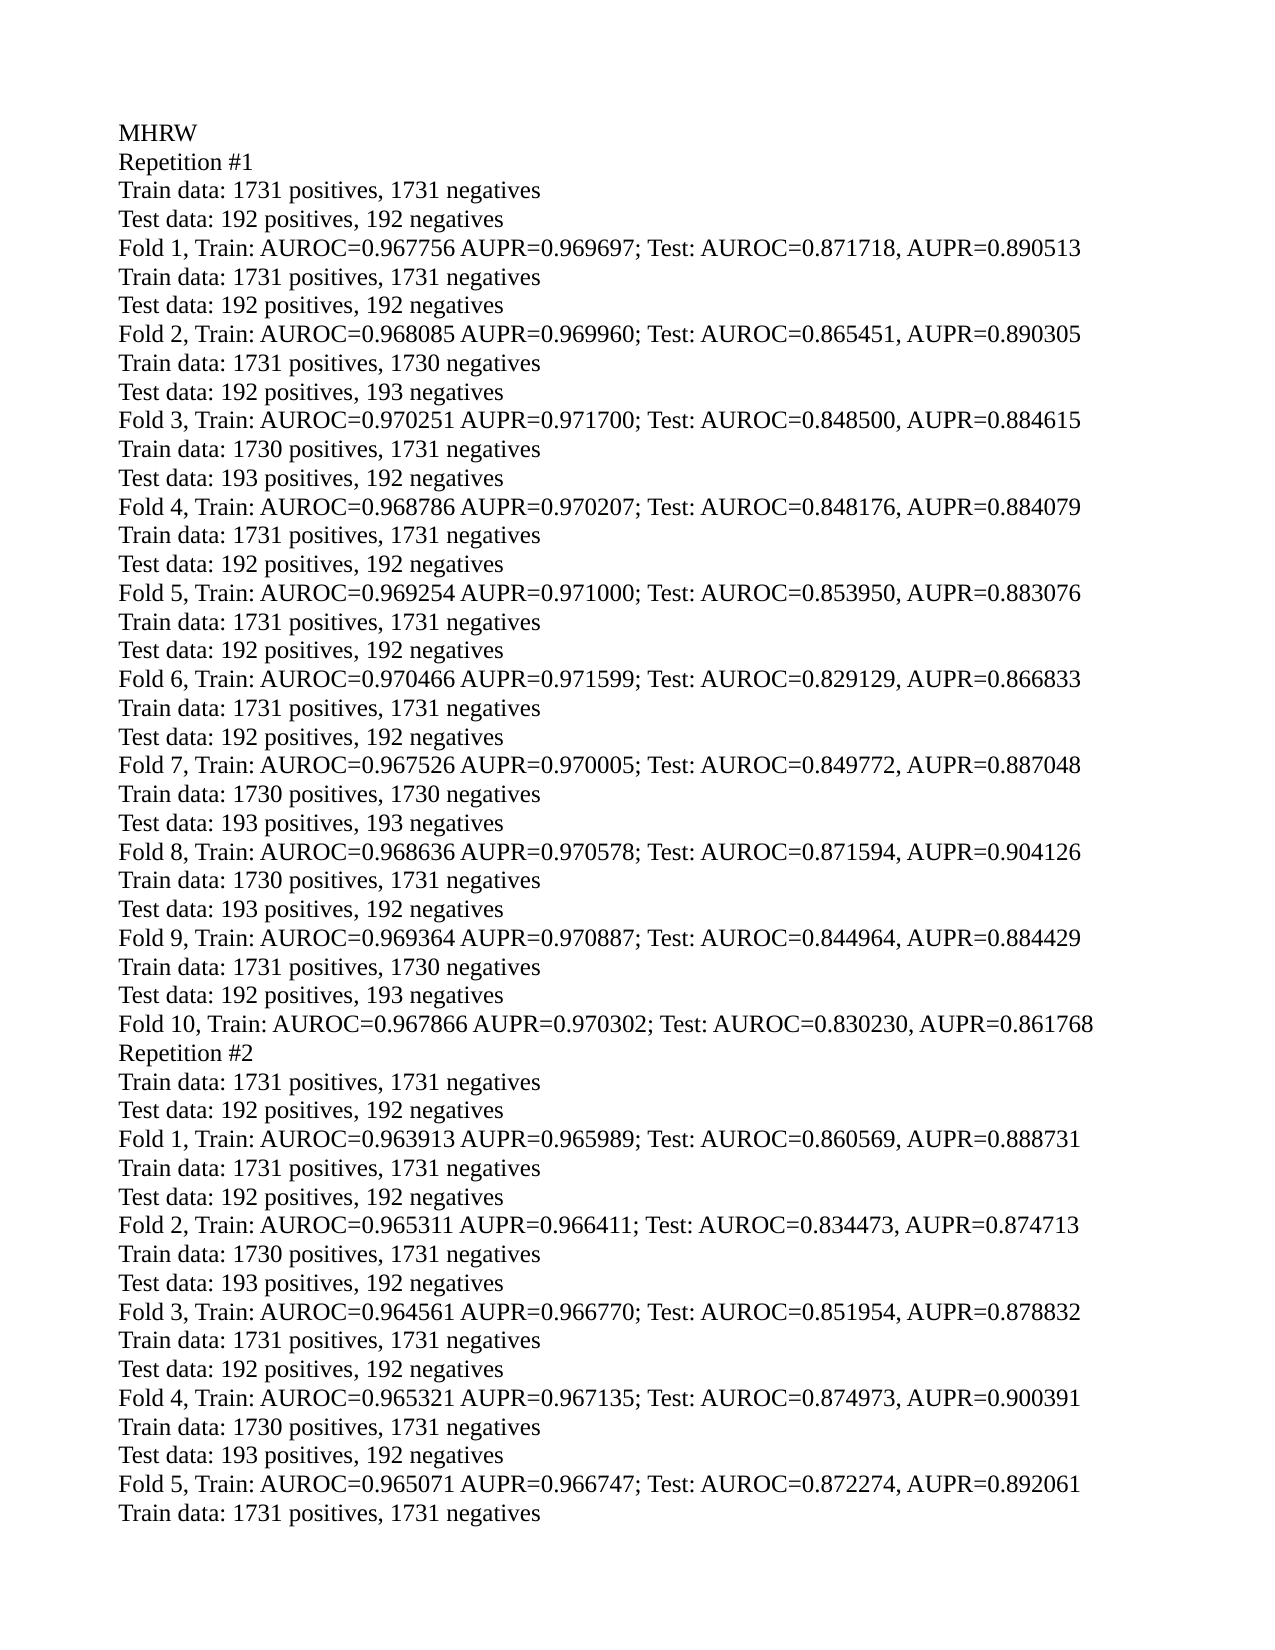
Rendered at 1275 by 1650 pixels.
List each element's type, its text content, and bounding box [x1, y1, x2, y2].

text Fold 5, Train: AUROC=0.965071 AUPR=0.966747; Test: AUROC=0.872274, AUPR=0.892061 [118, 1469, 1157, 1498]
text Fold 10, Train: AUROC=0.967866 AUPR=0.970302; Test: AUROC=0.830230, AUPR=0.861768 [118, 1009, 1157, 1038]
text Test data: 192 positives, 192 negatives [118, 1354, 1157, 1383]
text Train data: 1731 positives, 1731 negatives [118, 521, 1157, 549]
text Test data: 192 positives, 192 negatives [118, 204, 1157, 233]
text Test data: 193 positives, 192 negatives [118, 894, 1157, 923]
text Train data: 1730 positives, 1731 negatives [118, 434, 1157, 463]
text Fold 2, Train: AUROC=0.968085 AUPR=0.969960; Test: AUROC=0.865451, AUPR=0.890305 [118, 319, 1157, 348]
text Train data: 1730 positives, 1731 negatives [118, 1412, 1157, 1441]
text Test data: 192 positives, 192 negatives [118, 1096, 1157, 1124]
text Test data: 192 positives, 193 negatives [118, 377, 1157, 406]
text Repetition #1 [118, 147, 1157, 176]
text Fold 1, Train: AUROC=0.963913 AUPR=0.965989; Test: AUROC=0.860569, AUPR=0.888731 [118, 1124, 1157, 1153]
text Train data: 1731 positives, 1731 negatives [118, 1067, 1157, 1096]
text Train data: 1731 positives, 1731 negatives [118, 176, 1157, 204]
text Train data: 1731 positives, 1731 negatives [118, 1153, 1157, 1182]
text Fold 3, Train: AUROC=0.964561 AUPR=0.966770; Test: AUROC=0.851954, AUPR=0.878832 [118, 1297, 1157, 1326]
text Train data: 1731 positives, 1731 negatives [118, 1326, 1157, 1354]
text Test data: 192 positives, 192 negatives [118, 722, 1157, 751]
text Train data: 1731 positives, 1731 negatives [118, 693, 1157, 722]
text Train data: 1730 positives, 1730 negatives [118, 779, 1157, 808]
text Fold 4, Train: AUROC=0.968786 AUPR=0.970207; Test: AUROC=0.848176, AUPR=0.884079 [118, 492, 1157, 521]
text Train data: 1730 positives, 1731 negatives [118, 866, 1157, 894]
text Test data: 193 positives, 192 negatives [118, 1441, 1157, 1469]
text Test data: 193 positives, 192 negatives [118, 463, 1157, 492]
text Fold 4, Train: AUROC=0.965321 AUPR=0.967135; Test: AUROC=0.874973, AUPR=0.900391 [118, 1383, 1157, 1412]
text Fold 1, Train: AUROC=0.967756 AUPR=0.969697; Test: AUROC=0.871718, AUPR=0.890513 [118, 233, 1157, 262]
text Test data: 192 positives, 192 negatives [118, 1182, 1157, 1211]
text Train data: 1731 positives, 1731 negatives [118, 1498, 1157, 1527]
text Test data: 192 positives, 192 negatives [118, 636, 1157, 664]
text Train data: 1731 positives, 1730 negatives [118, 952, 1157, 981]
text Fold 9, Train: AUROC=0.969364 AUPR=0.970887; Test: AUROC=0.844964, AUPR=0.884429 [118, 923, 1157, 952]
text Test data: 192 positives, 192 negatives [118, 291, 1157, 319]
text Train data: 1731 positives, 1730 negatives [118, 348, 1157, 377]
text Fold 6, Train: AUROC=0.970466 AUPR=0.971599; Test: AUROC=0.829129, AUPR=0.866833 [118, 664, 1157, 693]
text Repetition #2 [118, 1038, 1157, 1067]
text Fold 8, Train: AUROC=0.968636 AUPR=0.970578; Test: AUROC=0.871594, AUPR=0.904126 [118, 837, 1157, 866]
text Train data: 1731 positives, 1731 negatives [118, 262, 1157, 291]
text Fold 2, Train: AUROC=0.965311 AUPR=0.966411; Test: AUROC=0.834473, AUPR=0.874713 [118, 1211, 1157, 1239]
text Train data: 1730 positives, 1731 negatives [118, 1239, 1157, 1268]
text Fold 5, Train: AUROC=0.969254 AUPR=0.971000; Test: AUROC=0.853950, AUPR=0.883076 [118, 578, 1157, 607]
text MHRW [118, 118, 1157, 147]
text Test data: 193 positives, 193 negatives [118, 808, 1157, 837]
text Test data: 192 positives, 192 negatives [118, 549, 1157, 578]
text Fold 3, Train: AUROC=0.970251 AUPR=0.971700; Test: AUROC=0.848500, AUPR=0.884615 [118, 406, 1157, 434]
text Fold 7, Train: AUROC=0.967526 AUPR=0.970005; Test: AUROC=0.849772, AUPR=0.887048 [118, 751, 1157, 779]
text Test data: 193 positives, 192 negatives [118, 1268, 1157, 1297]
text Train data: 1731 positives, 1731 negatives [118, 607, 1157, 636]
text Test data: 192 positives, 193 negatives [118, 981, 1157, 1009]
